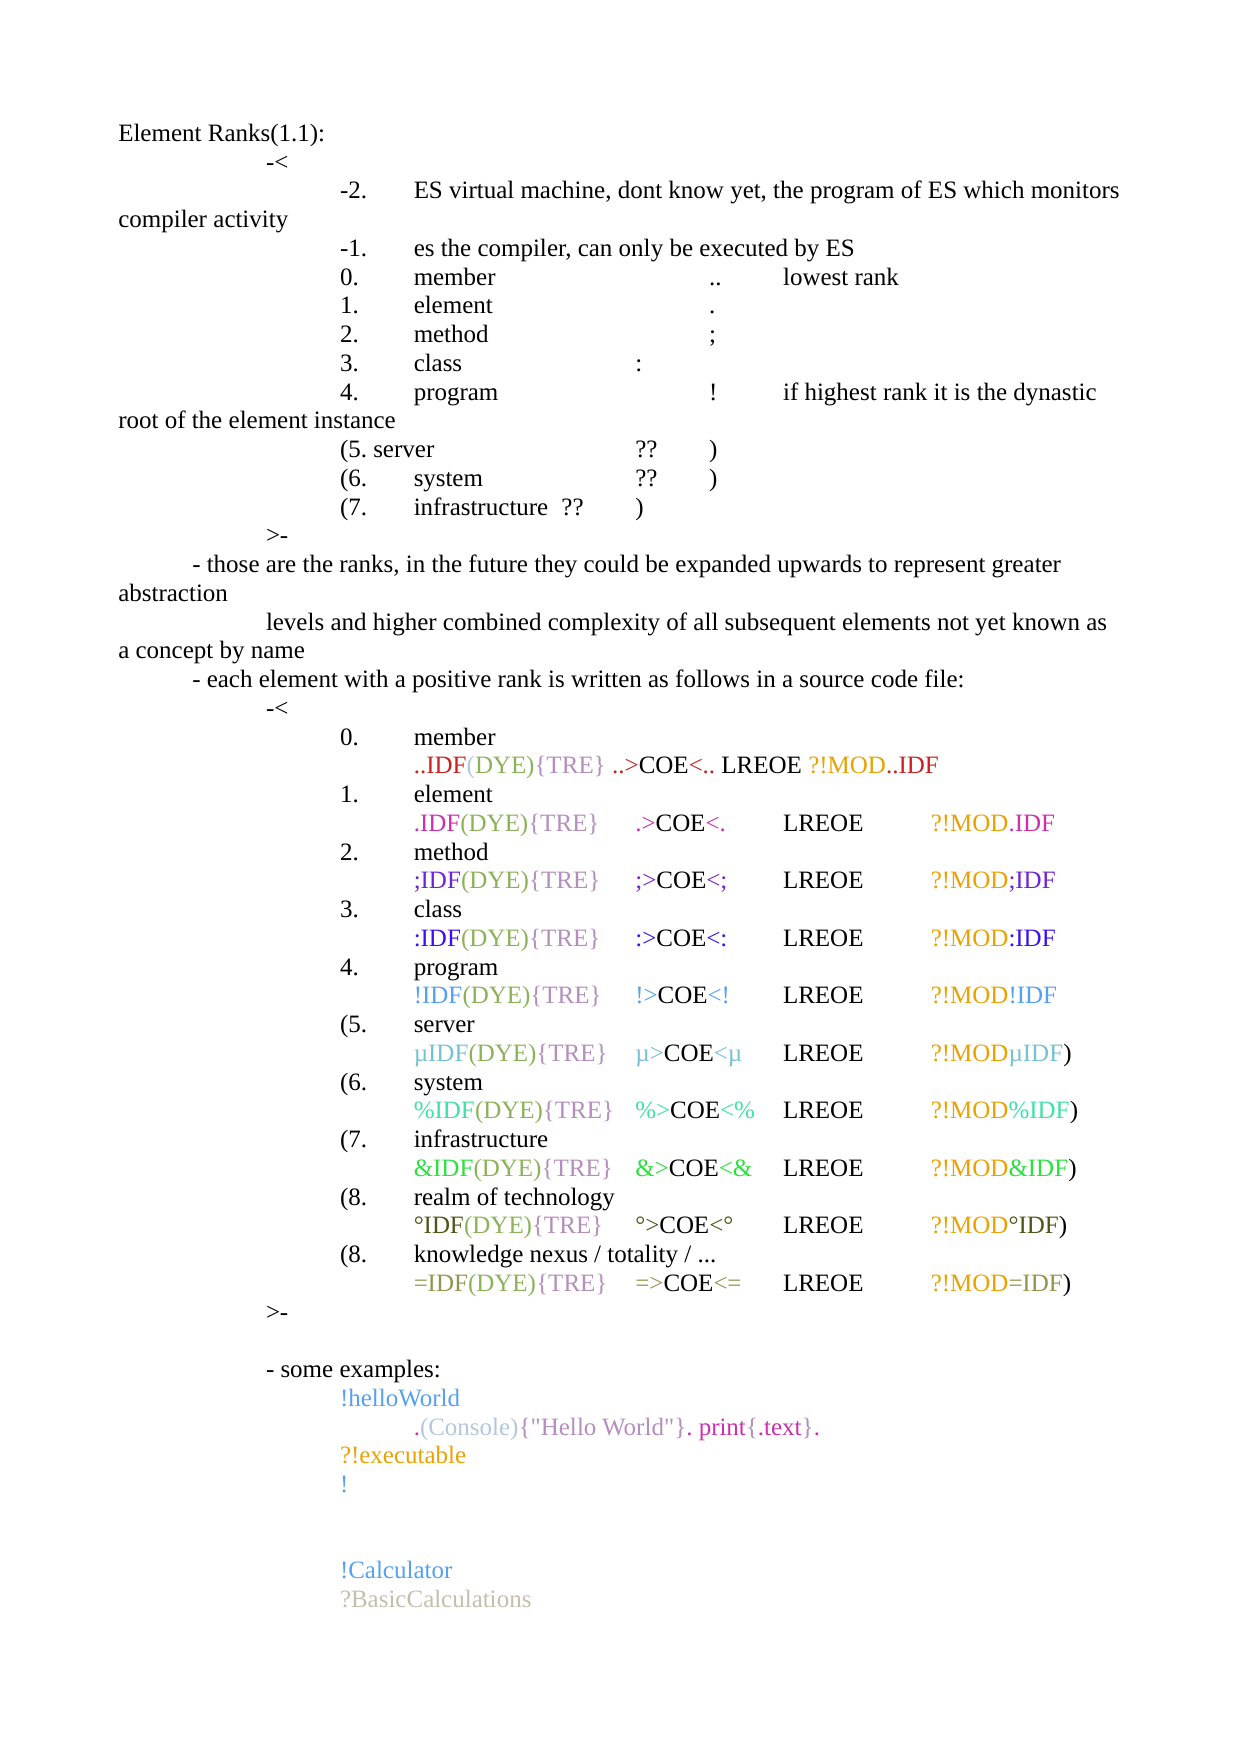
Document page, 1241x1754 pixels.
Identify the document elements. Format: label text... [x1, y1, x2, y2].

text 4. program ! if highest rank it is the dynastic root of the element instance [118, 377, 1122, 434]
text 2. method [118, 837, 1122, 866]
text (6. system ?? ) [118, 463, 1122, 492]
text !IDF(DYE){TRE} !>COE<! LREOE ?!MOD!IDF [118, 981, 1122, 1009]
text ! [118, 1469, 1122, 1498]
text 1. element [118, 779, 1122, 808]
text ?BasicCalculations [118, 1584, 1122, 1613]
text 1. element . [118, 291, 1122, 319]
text (6. system [118, 1067, 1122, 1096]
text (7. infrastructure ?? ) [118, 492, 1122, 521]
text =IDF(DYE){TRE} =>COE<= LREOE ?!MOD=IDF) [118, 1268, 1122, 1297]
text -< [118, 147, 1122, 176]
text 2. method ; [118, 319, 1122, 348]
text ..IDF(DYE){TRE} ..>COE<.. LREOE ?!MOD..IDF [118, 751, 1122, 779]
text &IDF(DYE){TRE} &>COE<& LREOE ?!MOD&IDF) [118, 1153, 1122, 1182]
text - each element with a positive rank is written as follows in a source code file: [118, 664, 1122, 693]
text >- [118, 1297, 1122, 1326]
text >- [118, 521, 1122, 549]
text Element Ranks(1.1): [118, 118, 1122, 147]
text .IDF(DYE){TRE} .>COE<. LREOE ?!MOD.IDF [118, 808, 1122, 837]
text %IDF(DYE){TRE} %>COE<% LREOE ?!MOD%IDF) [118, 1096, 1122, 1124]
text -2. ES virtual machine, dont know yet, the program of ES which monitors compiler activity [118, 176, 1122, 233]
text µIDF(DYE){TRE} µ>COE<µ LREOE ?!MODµIDF) [118, 1038, 1122, 1067]
text -< [118, 693, 1122, 722]
text 3. class : [118, 348, 1122, 377]
text (7. infrastructure [118, 1124, 1122, 1153]
text levels and higher combined complexity of all subsequent elements not yet known as a concept by name [118, 607, 1122, 664]
text - those are the ranks, in the future they could be expanded upwards to represent greater abstraction [118, 549, 1122, 607]
text (8. realm of technology [118, 1182, 1122, 1211]
text 4. program [118, 952, 1122, 981]
text 0. member .. lowest rank [118, 262, 1122, 291]
text 0. member [118, 722, 1122, 751]
text !Calculator [118, 1556, 1122, 1584]
text -1. es the compiler, can only be executed by ES [118, 233, 1122, 262]
text ?!executable [118, 1441, 1122, 1469]
text .(Console){"Hello World"}. print{.text}. [118, 1412, 1122, 1441]
text :IDF(DYE){TRE} :>COE<: LREOE ?!MOD:IDF [118, 923, 1122, 952]
text (5. server ?? ) [118, 434, 1122, 463]
text °IDF(DYE){TRE} °>COE<° LREOE ?!MOD°IDF) [118, 1211, 1122, 1239]
text - some examples: [118, 1354, 1122, 1383]
text 3. class [118, 894, 1122, 923]
text !helloWorld [118, 1383, 1122, 1412]
text ;IDF(DYE){TRE} ;>COE<; LREOE ?!MOD;IDF [118, 866, 1122, 894]
text (8. knowledge nexus / totality / ... [118, 1239, 1122, 1268]
text (5. server [118, 1009, 1122, 1038]
